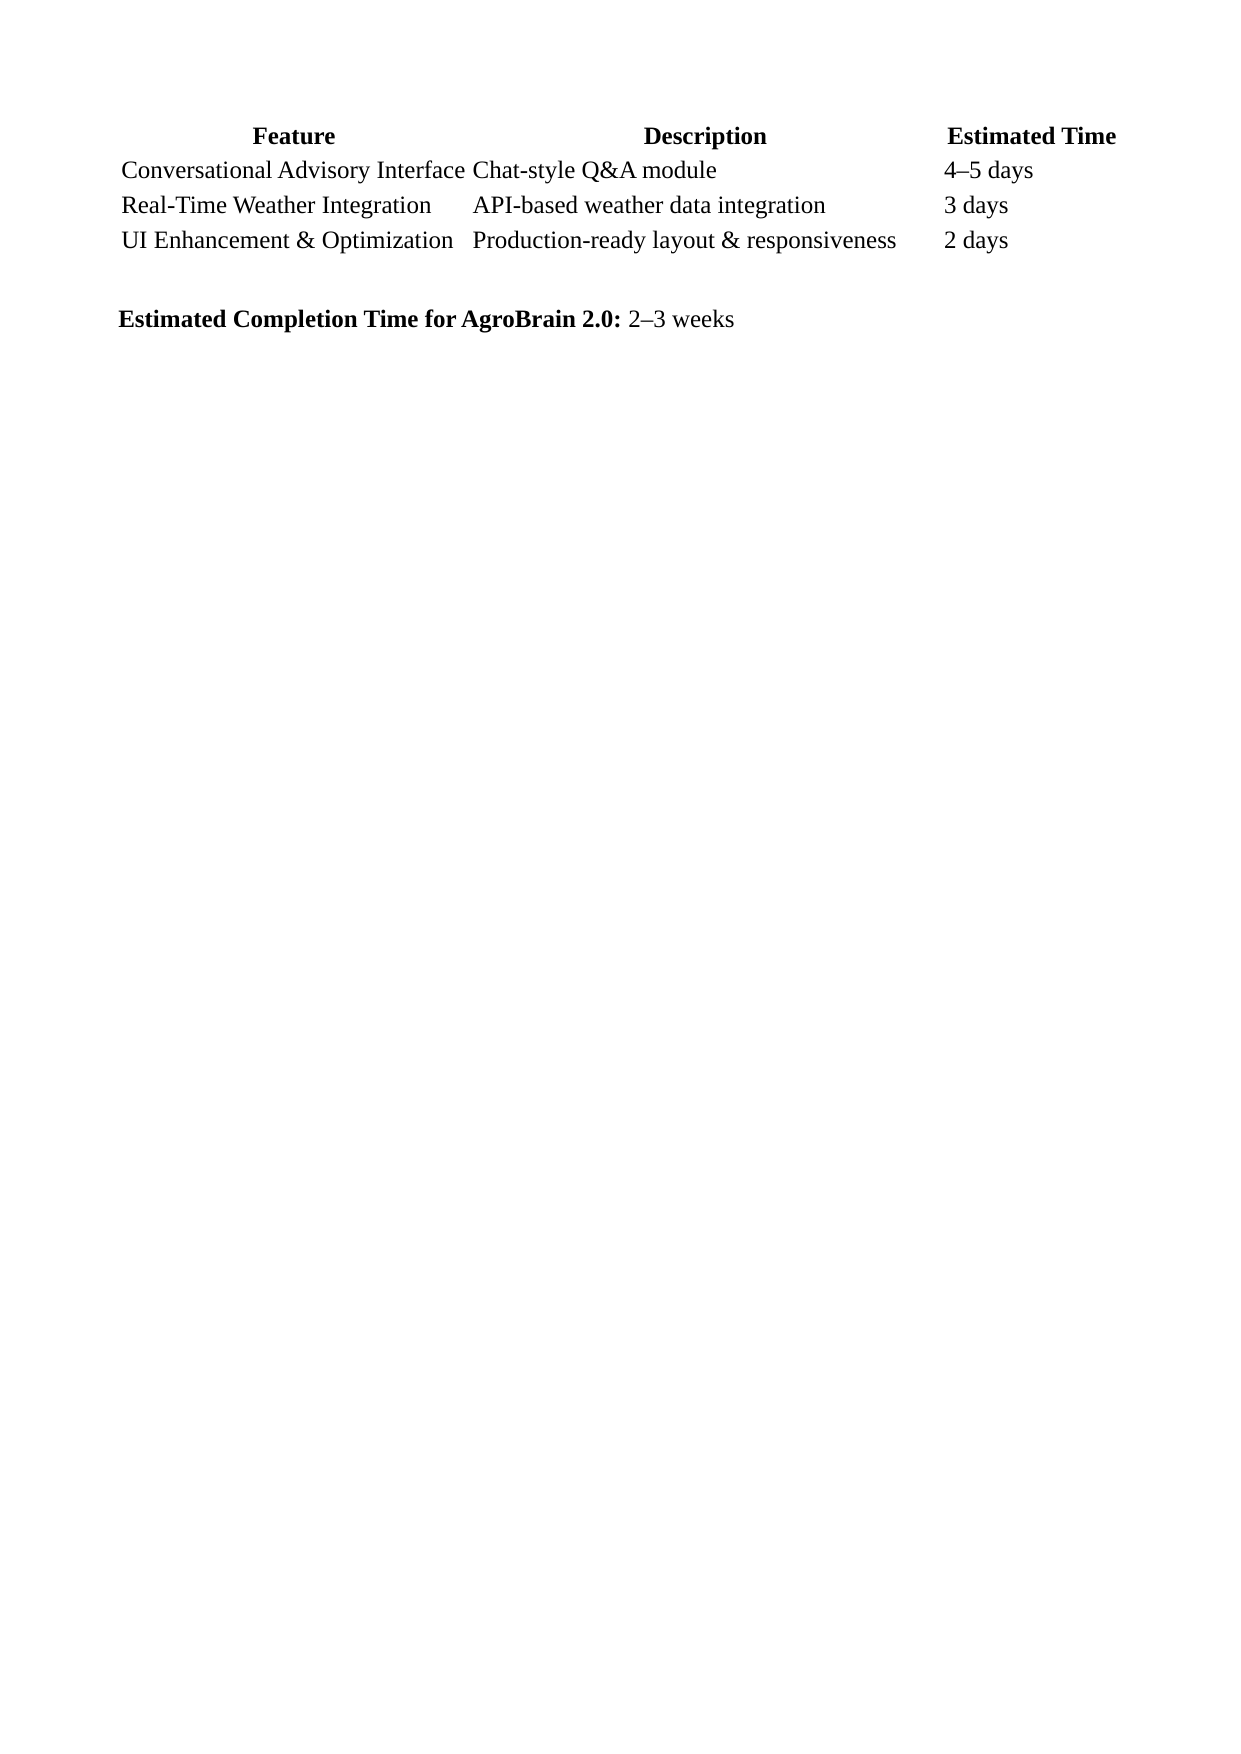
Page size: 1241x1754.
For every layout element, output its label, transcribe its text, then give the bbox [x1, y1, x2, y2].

text Estimated Completion Time for AgroBrain 2.0: 2–3 weeks [118, 304, 1122, 333]
table_cell UI Enhancement & Optimization [118, 222, 469, 256]
table_cell Conversational Advisory Interface [118, 153, 469, 187]
table_cell Production-ready layout & responsiveness [470, 222, 941, 256]
table_header Description [470, 118, 941, 153]
table_cell Chat-style Q&A module [470, 153, 941, 187]
table_cell 4–5 days [941, 153, 1122, 187]
table_header Estimated Time [941, 118, 1122, 153]
table_cell API-based weather data integration [470, 187, 941, 222]
table_cell 3 days [941, 187, 1122, 222]
table_cell 2 days [941, 222, 1122, 256]
table_header Feature [118, 118, 469, 153]
table_cell Real-Time Weather Integration [118, 187, 469, 222]
